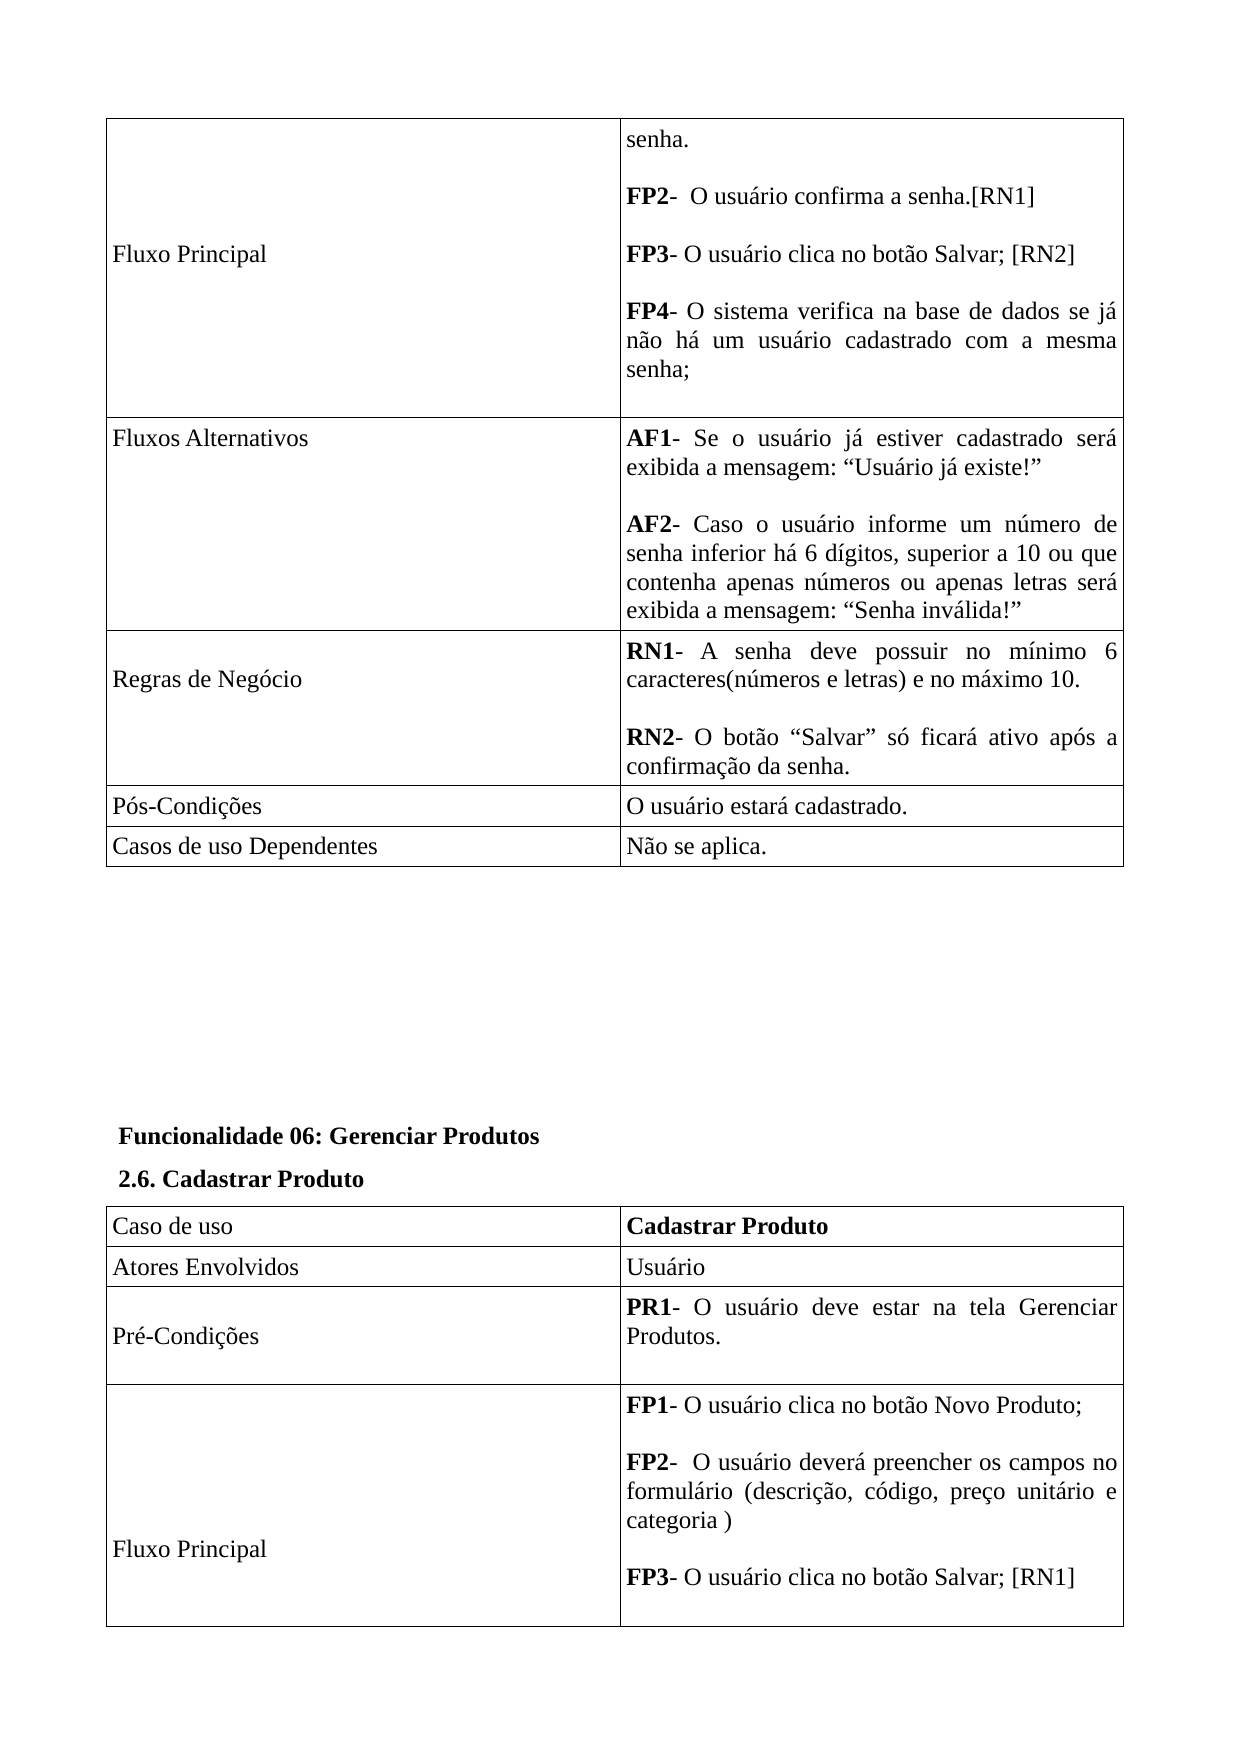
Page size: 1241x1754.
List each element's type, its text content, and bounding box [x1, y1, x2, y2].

table_cell AF1- Se o usuário já estiver cadastrado será exibida a mensagem: “Usuário já existe!” AF2- Caso o usuário informe um número de senha inferior há 6 dígitos, superior a 10 ou que contenha apenas números ou apenas letras será exibida a mensagem: “Senha inválida!” [621, 418, 1123, 630]
table_cell Regras de Negócio [107, 631, 620, 785]
table_cell Fluxos Alternativos [107, 418, 620, 630]
table_cell Pré-Condições [107, 1287, 620, 1384]
table_cell Não se aplica. [621, 827, 1123, 866]
table_header Cadastrar Produto [621, 1207, 1123, 1246]
table_cell Atores Envolvidos [107, 1247, 620, 1286]
table_cell Fluxo Principal [107, 119, 620, 417]
table_cell RN1- A senha deve possuir no mínimo 6 caracteres(números e letras) e no máximo 10. RN2- O botão “Salvar” só ficará ativo após a confirmação da senha. [621, 631, 1123, 785]
table_header Caso de uso [107, 1207, 620, 1246]
table_cell Pós-Condições [107, 786, 620, 826]
subtitle 2.6. Cadastrar Produto [118, 1164, 1122, 1193]
table_cell O usuário estará cadastrado. [621, 786, 1123, 826]
table_cell senha. FP2- O usuário confirma a senha.[RN1] FP3- O usuário clica no botão Salvar; [RN2] FP4- O sistema verifica na base de dados se já não há um usuário cadastrado com a mesma senha; [621, 119, 1123, 417]
table_cell Fluxo Principal [107, 1385, 620, 1626]
table_cell Usuário [621, 1247, 1123, 1286]
table_cell PR1- O usuário deve estar na tela Gerenciar Produtos. [621, 1287, 1123, 1384]
text Funcionalidade 06: Gerenciar Produtos [118, 1121, 1122, 1150]
table_cell Casos de uso Dependentes [107, 827, 620, 866]
table_cell FP1- O usuário clica no botão Novo Produto; FP2- O usuário deverá preencher os campos no formulário (descrição, código, preço unitário e categoria ) FP3- O usuário clica no botão Salvar; [RN1] [621, 1385, 1123, 1626]
